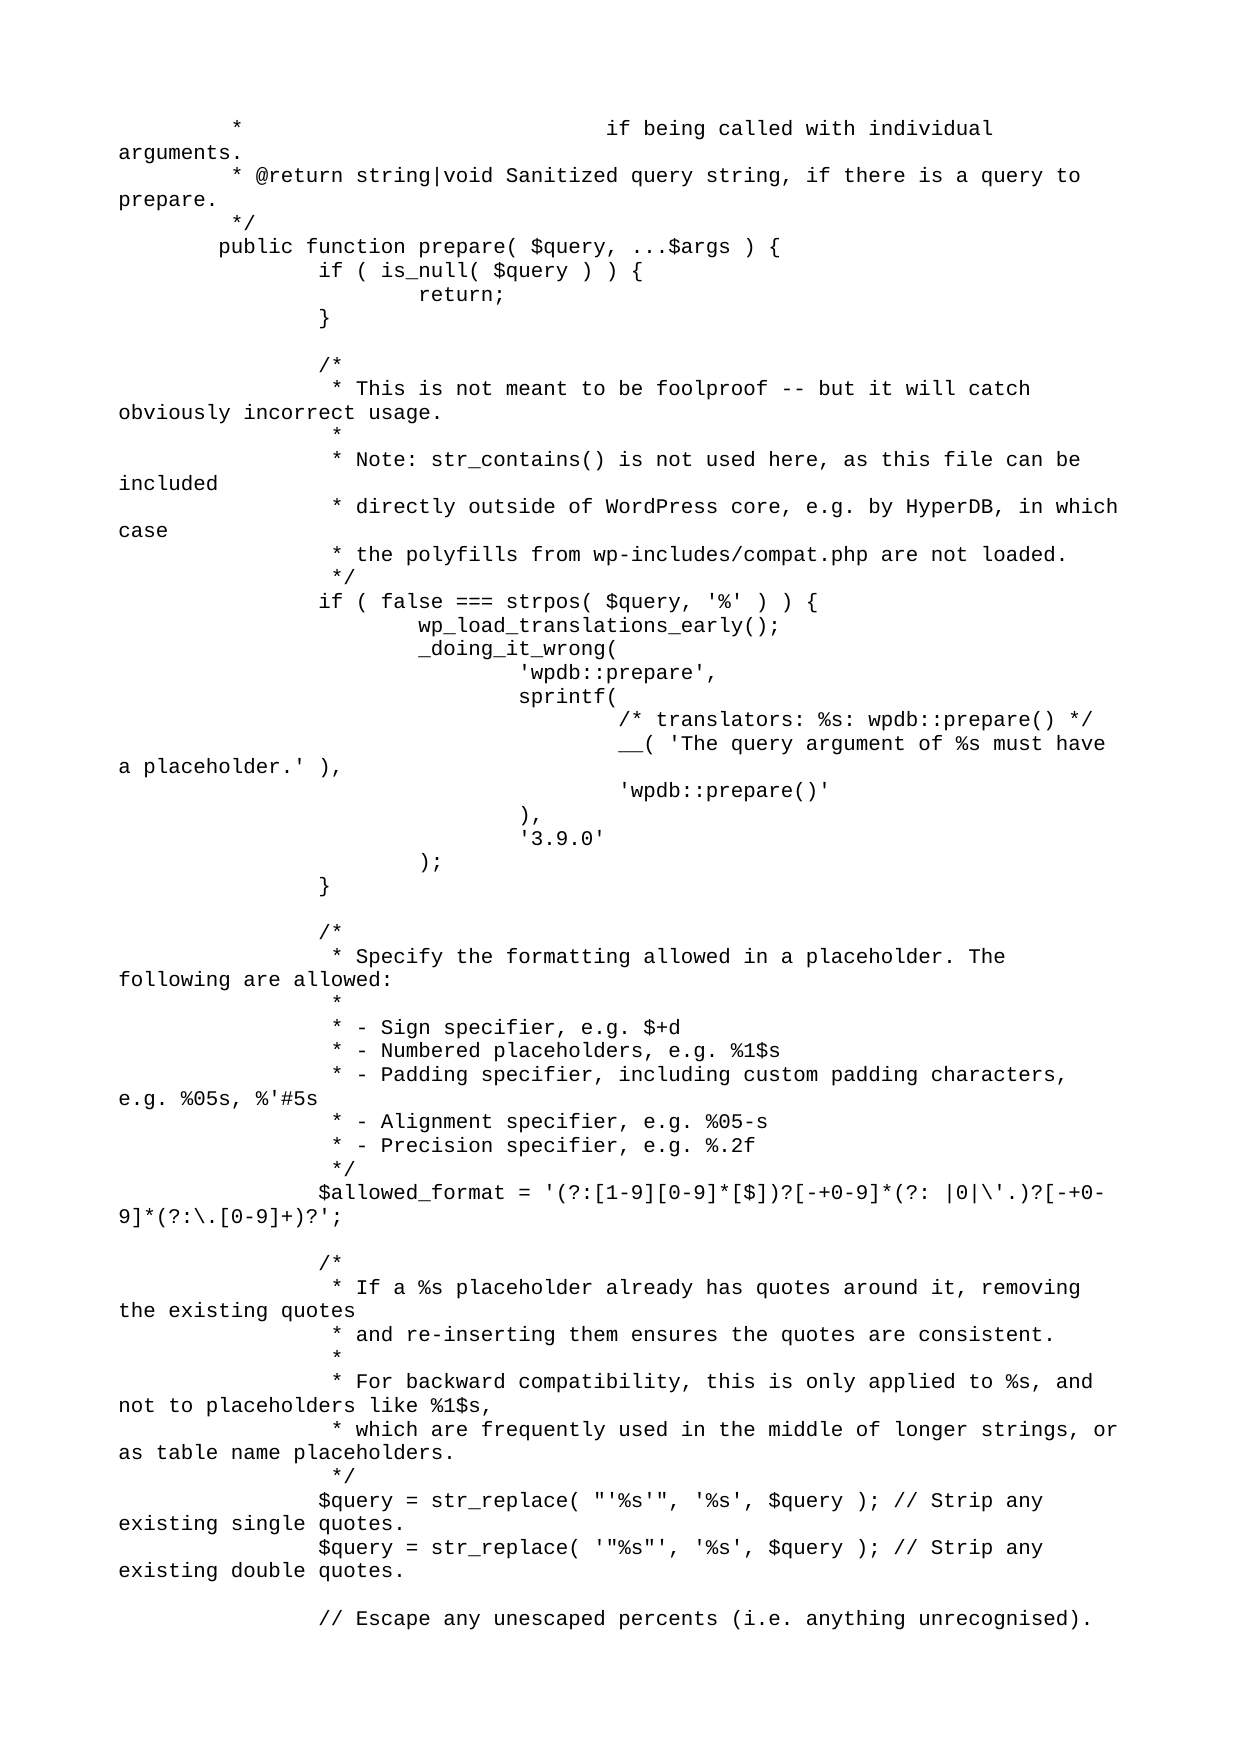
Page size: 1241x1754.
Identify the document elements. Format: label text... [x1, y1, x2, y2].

text _doing_it_wrong( [118, 638, 1122, 662]
text * Note: str_contains() is not used here, as this file can be included [118, 449, 1122, 496]
text */ [118, 1466, 1122, 1489]
text $allowed_format = '(?:[1-9][0-9]*[$])?[-+0-9]*(?: |0|\'.)?[-+0-9]*(?:\.[0-9]+)?'; [118, 1182, 1122, 1229]
text } [118, 875, 1122, 898]
text $query = str_replace( '"%s"', '%s', $query ); // Strip any existing double quotes. [118, 1537, 1122, 1584]
text * directly outside of WordPress core, e.g. by HyperDB, in which case [118, 496, 1122, 544]
text /* [118, 922, 1122, 946]
text wp_load_translations_early(); [118, 615, 1122, 638]
text $query = str_replace( "'%s'", '%s', $query ); // Strip any existing single quotes. [118, 1489, 1122, 1537]
text * - Sign specifier, e.g. $+d [118, 1017, 1122, 1040]
text '3.9.0' [118, 827, 1122, 851]
text if ( is_null( $query ) ) { [118, 260, 1122, 284]
text * If a %s placeholder already has quotes around it, removing the existing quotes [118, 1277, 1122, 1324]
text sprintf( [118, 686, 1122, 709]
text 'wpdb::prepare', [118, 662, 1122, 686]
text return; [118, 284, 1122, 307]
text /* translators: %s: wpdb::prepare() */ [118, 709, 1122, 733]
text } [118, 307, 1122, 331]
text 'wpdb::prepare()' [118, 780, 1122, 804]
text * if being called with individual arguments. [118, 118, 1122, 165]
text ), [118, 804, 1122, 827]
text * and re-inserting them ensures the quotes are consistent. [118, 1324, 1122, 1348]
text // Escape any unescaped percents (i.e. anything unrecognised). [118, 1608, 1122, 1631]
text * [118, 993, 1122, 1017]
text * This is not meant to be foolproof -- but it will catch obviously incorrect usage. [118, 378, 1122, 426]
text * For backward compatibility, this is only applied to %s, and not to placeholders like %1$s, [118, 1371, 1122, 1419]
text ); [118, 851, 1122, 875]
text if ( false === strpos( $query, '%' ) ) { [118, 591, 1122, 615]
text * - Precision specifier, e.g. %.2f [118, 1135, 1122, 1158]
text * - Numbered placeholders, e.g. %1$s [118, 1040, 1122, 1064]
text * Specify the formatting allowed in a placeholder. The following are allowed: [118, 946, 1122, 993]
text * - Padding specifier, including custom padding characters, e.g. %05s, %'#5s [118, 1064, 1122, 1111]
text public function prepare( $query, ...$args ) { [118, 236, 1122, 260]
text /* [118, 1253, 1122, 1277]
text __( 'The query argument of %s must have a placeholder.' ), [118, 733, 1122, 780]
text * - Alignment specifier, e.g. %05-s [118, 1111, 1122, 1135]
text * [118, 426, 1122, 449]
text * [118, 1348, 1122, 1371]
text * which are frequently used in the middle of longer strings, or as table name placeholders. [118, 1419, 1122, 1466]
text * @return string|void Sanitized query string, if there is a query to prepare. [118, 165, 1122, 213]
text */ [118, 213, 1122, 236]
text * the polyfills from wp-includes/compat.php are not loaded. [118, 544, 1122, 567]
text */ [118, 567, 1122, 591]
text */ [118, 1158, 1122, 1182]
text /* [118, 354, 1122, 378]
